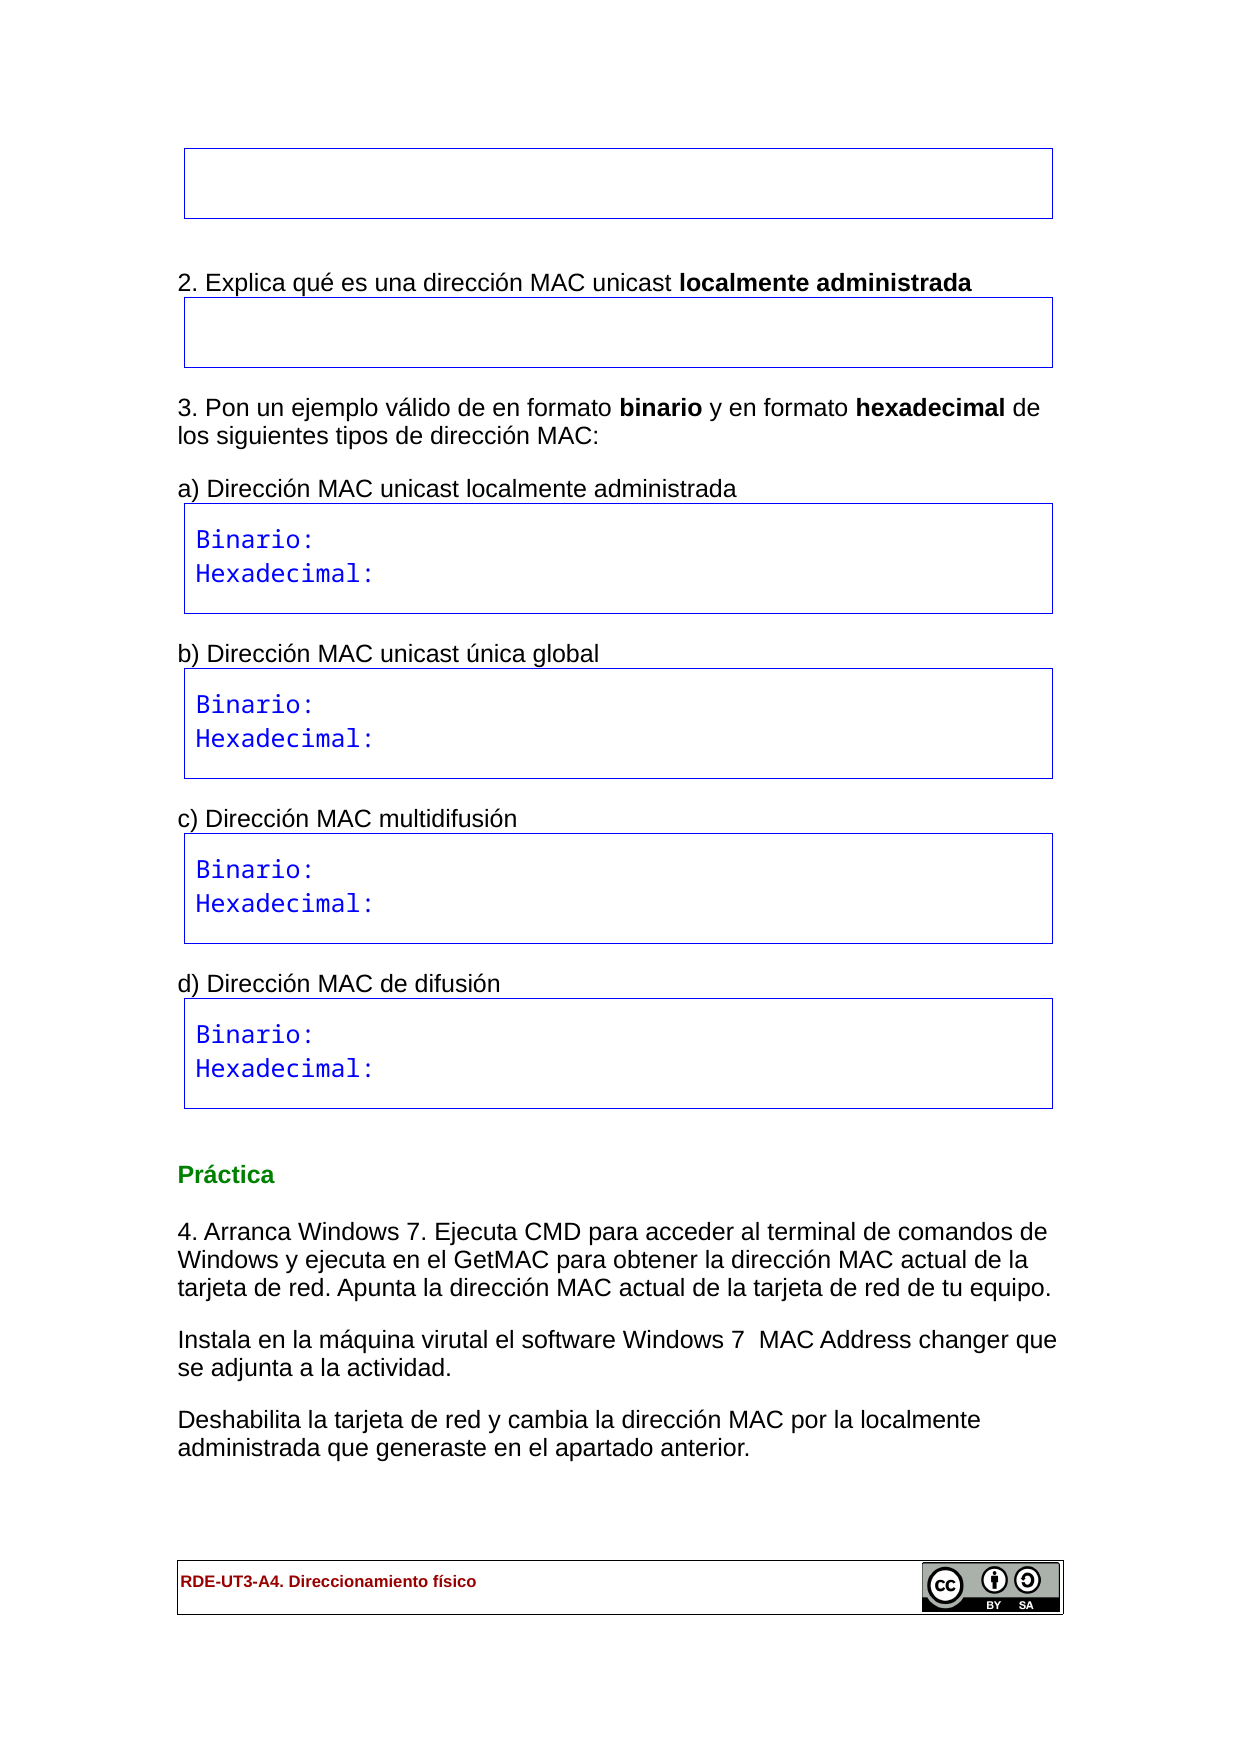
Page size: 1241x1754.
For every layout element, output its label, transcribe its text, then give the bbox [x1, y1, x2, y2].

text a) Dirección MAC unicast localmente administrada [177, 475, 1063, 503]
text 4. Arranca Windows 7. Ejecuta CMD para acceder al terminal de comandos de Windows y ejecuta en el GetMAC para obtener la dirección MAC actual de la tarjeta de red. Apunta la dirección MAC actual de la tarjeta de red de tu equipo. [177, 1217, 1063, 1301]
table_header [185, 298, 1052, 367]
table_header [185, 149, 1052, 218]
text 3. Pon un ejemplo válido de en formato binario y en formato hexadecimal de los siguientes tipos de dirección MAC: [177, 393, 1063, 449]
picture [922, 1562, 1060, 1612]
table_header Binario: Hexadecimal: [185, 504, 1052, 613]
table_header Binario: Hexadecimal: [185, 834, 1052, 943]
table_header Binario: Hexadecimal: [185, 669, 1052, 778]
text 2. Explica qué es una dirección MAC unicast localmente administrada [177, 269, 1063, 297]
text Deshabilita la tarjeta de red y cambia la dirección MAC por la localmente administrada que generaste en el apartado anterior. [177, 1406, 1063, 1461]
table_header Binario: Hexadecimal: [185, 999, 1052, 1108]
text Instala en la máquina virutal el software Windows 7 MAC Address changer que se adjunta a la actividad. [177, 1326, 1063, 1381]
text c) Dirección MAC multidifusión [177, 805, 1063, 833]
text d) Dirección MAC de difusión [177, 970, 1063, 998]
text Práctica [177, 1160, 1063, 1188]
text b) Dirección MAC unicast única global [177, 640, 1063, 668]
